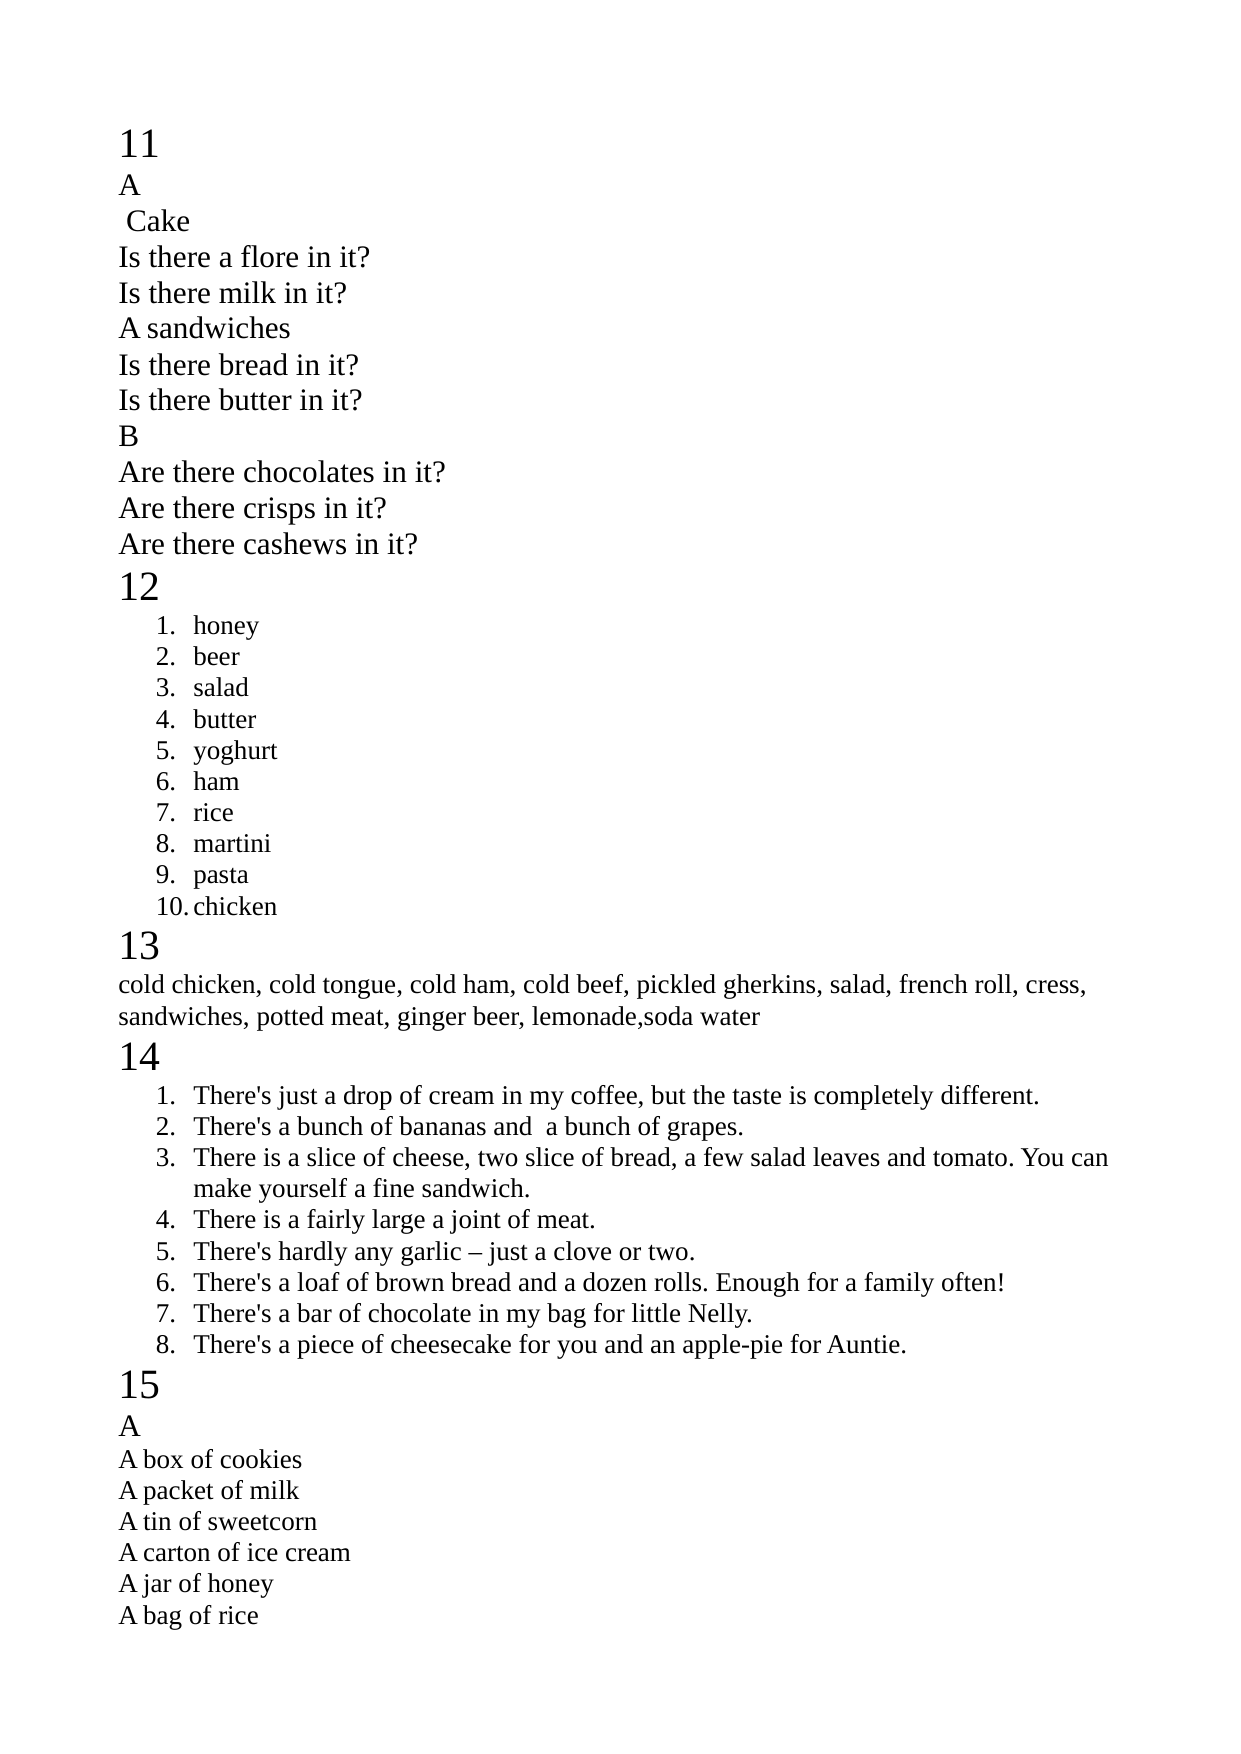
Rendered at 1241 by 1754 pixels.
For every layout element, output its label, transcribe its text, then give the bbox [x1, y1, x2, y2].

list There's a loaf of brown bread and a dozen rolls. Enough for a family often! [156, 1266, 1122, 1297]
text Are there chocolates in it? [118, 453, 1122, 489]
list butter [156, 703, 1122, 734]
text Are there cashews in it? [118, 525, 1122, 561]
list salad [156, 672, 1122, 703]
text 12 [118, 561, 1122, 609]
text A box of cookies [118, 1443, 1122, 1474]
text A sandwiches [118, 310, 1122, 346]
text 14 [118, 1031, 1122, 1079]
list chicken [156, 889, 1122, 921]
list honey [156, 609, 1122, 640]
text A packet of milk [118, 1474, 1122, 1505]
text Is there milk in it? [118, 274, 1122, 310]
text Is there a flore in it? [118, 238, 1122, 274]
list There's just a drop of cream in my coffee, but the taste is completely different. [156, 1079, 1122, 1110]
text cold chicken, cold tongue, cold ham, cold beef, pickled gherkins, salad, french roll, cress, sandwiches, potted meat, ginger beer, lemonade,soda water [118, 969, 1122, 1031]
list martini [156, 827, 1122, 858]
text A carton of ice cream [118, 1536, 1122, 1568]
text A [118, 166, 1122, 202]
text B [118, 418, 1122, 453]
text 13 [118, 921, 1122, 969]
list There is a fairly large a joint of meat. [156, 1203, 1122, 1234]
text 11 [118, 118, 1122, 166]
list There's a bar of chocolate in my bag for little Nelly. [156, 1297, 1122, 1328]
text Cake [118, 202, 1122, 238]
list There is a slice of cheese, two slice of bread, a few salad leaves and tomato. You can make yourself a fine sandwich. [156, 1141, 1122, 1203]
text A [118, 1407, 1122, 1443]
list rice [156, 796, 1122, 827]
text Is there butter in it? [118, 382, 1122, 418]
text A tin of sweetcorn [118, 1505, 1122, 1536]
list There's a bunch of bananas and a bunch of grapes. [156, 1110, 1122, 1141]
list ham [156, 765, 1122, 796]
text Is there bread in it? [118, 346, 1122, 382]
text Are there crisps in it? [118, 489, 1122, 525]
text A bag of rice [118, 1599, 1122, 1630]
list There's hardly any garlic – just a clove or two. [156, 1234, 1122, 1266]
list yoghurt [156, 734, 1122, 765]
list There's a piece of cheesecake for you and an apple-pie for Auntie. [156, 1328, 1122, 1359]
text A jar of honey [118, 1568, 1122, 1599]
text 15 [118, 1359, 1122, 1407]
list beer [156, 640, 1122, 672]
list pasta [156, 858, 1122, 889]
